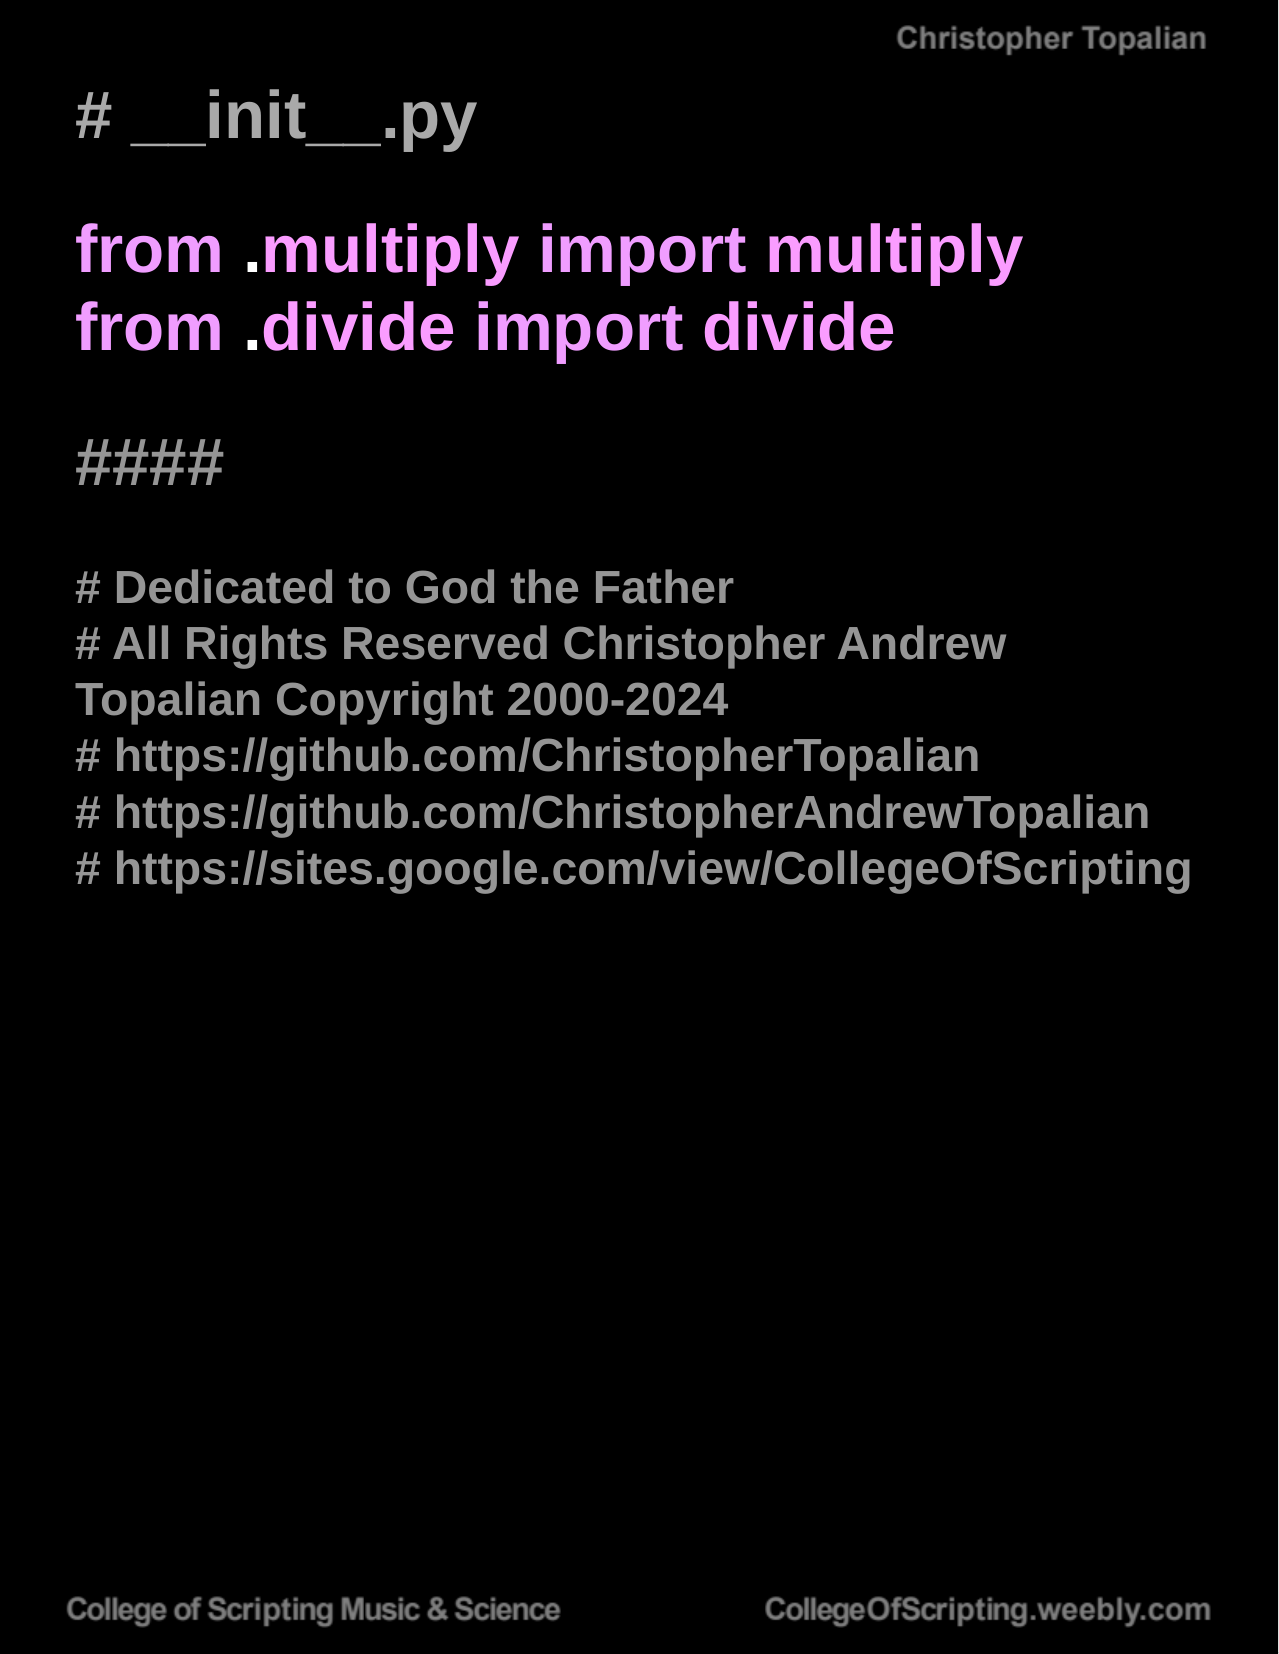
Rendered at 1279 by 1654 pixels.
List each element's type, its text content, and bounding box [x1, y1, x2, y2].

text # https://sites.google.com/view/CollegeOfScripting [75, 838, 1203, 894]
text # __init__.py [75, 75, 1203, 152]
text from .multiply import multiply [75, 210, 1203, 287]
text # All Rights Reserved Christopher Andrew Topalian Copyright 2000-2024 [75, 613, 1203, 725]
text # https://github.com/ChristopherAndrewTopalian [75, 782, 1203, 838]
text from .divide import divide [75, 287, 1203, 364]
text # Dedicated to God the Father [75, 557, 1203, 613]
text #### [75, 422, 1203, 499]
text # https://github.com/ChristopherTopalian [75, 725, 1203, 782]
